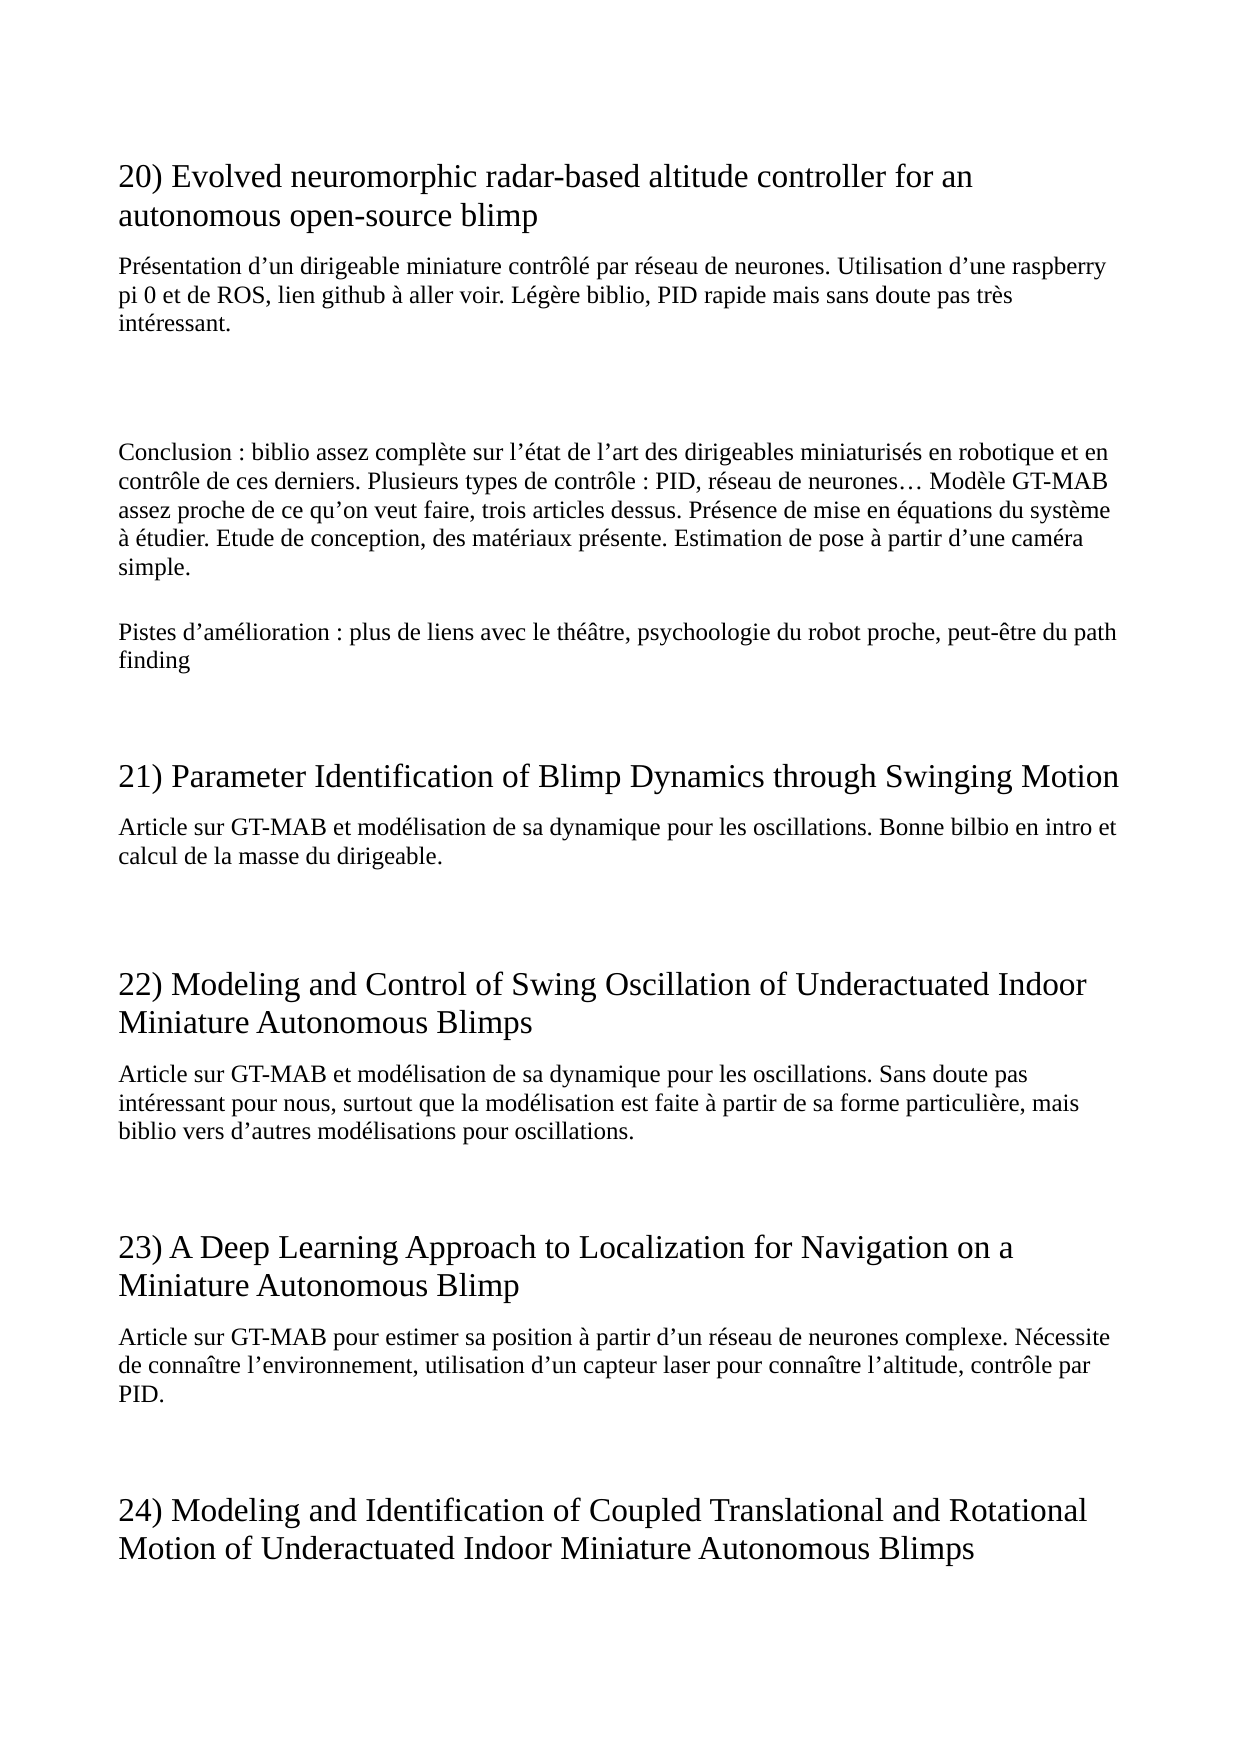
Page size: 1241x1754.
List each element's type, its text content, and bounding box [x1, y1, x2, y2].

text Article sur GT-MAB et modélisation de sa dynamique pour les oscillations. Sans doute pas intéressant pour nous, surtout que la modélisation est faite à partir de sa forme particulière, mais biblio vers d’autres modélisations pour oscillations. [118, 1059, 1122, 1145]
text Conclusion : biblio assez complète sur l’état de l’art des dirigeables miniaturisés en robotique et en contrôle de ces derniers. Plusieurs types de contrôle : PID, réseau de neurones… Modèle GT-MAB assez proche de ce qu’on veut faire, trois articles dessus. Présence de mise en équations du système à étudier. Etude de conception, des matériaux présente. Estimation de pose à partir d’une caméra simple. [118, 437, 1122, 581]
text 21) Parameter Identification of Blimp Dynamics through Swinging Motion [118, 756, 1122, 794]
text Miniature Autonomous Blimps [118, 1003, 1122, 1041]
text 24) Modeling and Identification of Coupled Translational and Rotational [118, 1490, 1122, 1528]
text 22) Modeling and Control of Swing Oscillation of Underactuated Indoor [118, 964, 1122, 1003]
text Article sur GT-MAB pour estimer sa position à partir d’un réseau de neurones complexe. Nécessite de connaître l’environnement, utilisation d’un capteur laser pour connaître l’altitude, contrôle par PID. [118, 1322, 1122, 1408]
text Présentation d’un dirigeable miniature contrôlé par réseau de neurones. Utilisation d’une raspberry pi 0 et de ROS, lien github à aller voir. Légère biblio, PID rapide mais sans doute pas très intéressant. [118, 251, 1122, 337]
text Pistes d’amélioration : plus de liens avec le théâtre, psychoologie du robot proche, peut-être du path finding [118, 617, 1122, 674]
text Article sur GT-MAB et modélisation de sa dynamique pour les oscillations. Bonne bilbio en intro et calcul de la masse du dirigeable. [118, 812, 1122, 870]
text Motion of Underactuated Indoor Miniature Autonomous Blimps [118, 1528, 1122, 1567]
text 20) Evolved neuromorphic radar-based altitude controller for an autonomous open-source blimp [118, 156, 1122, 233]
text 23) A Deep Learning Approach to Localization for Navigation on a Miniature Autonomous Blimp [118, 1227, 1122, 1304]
